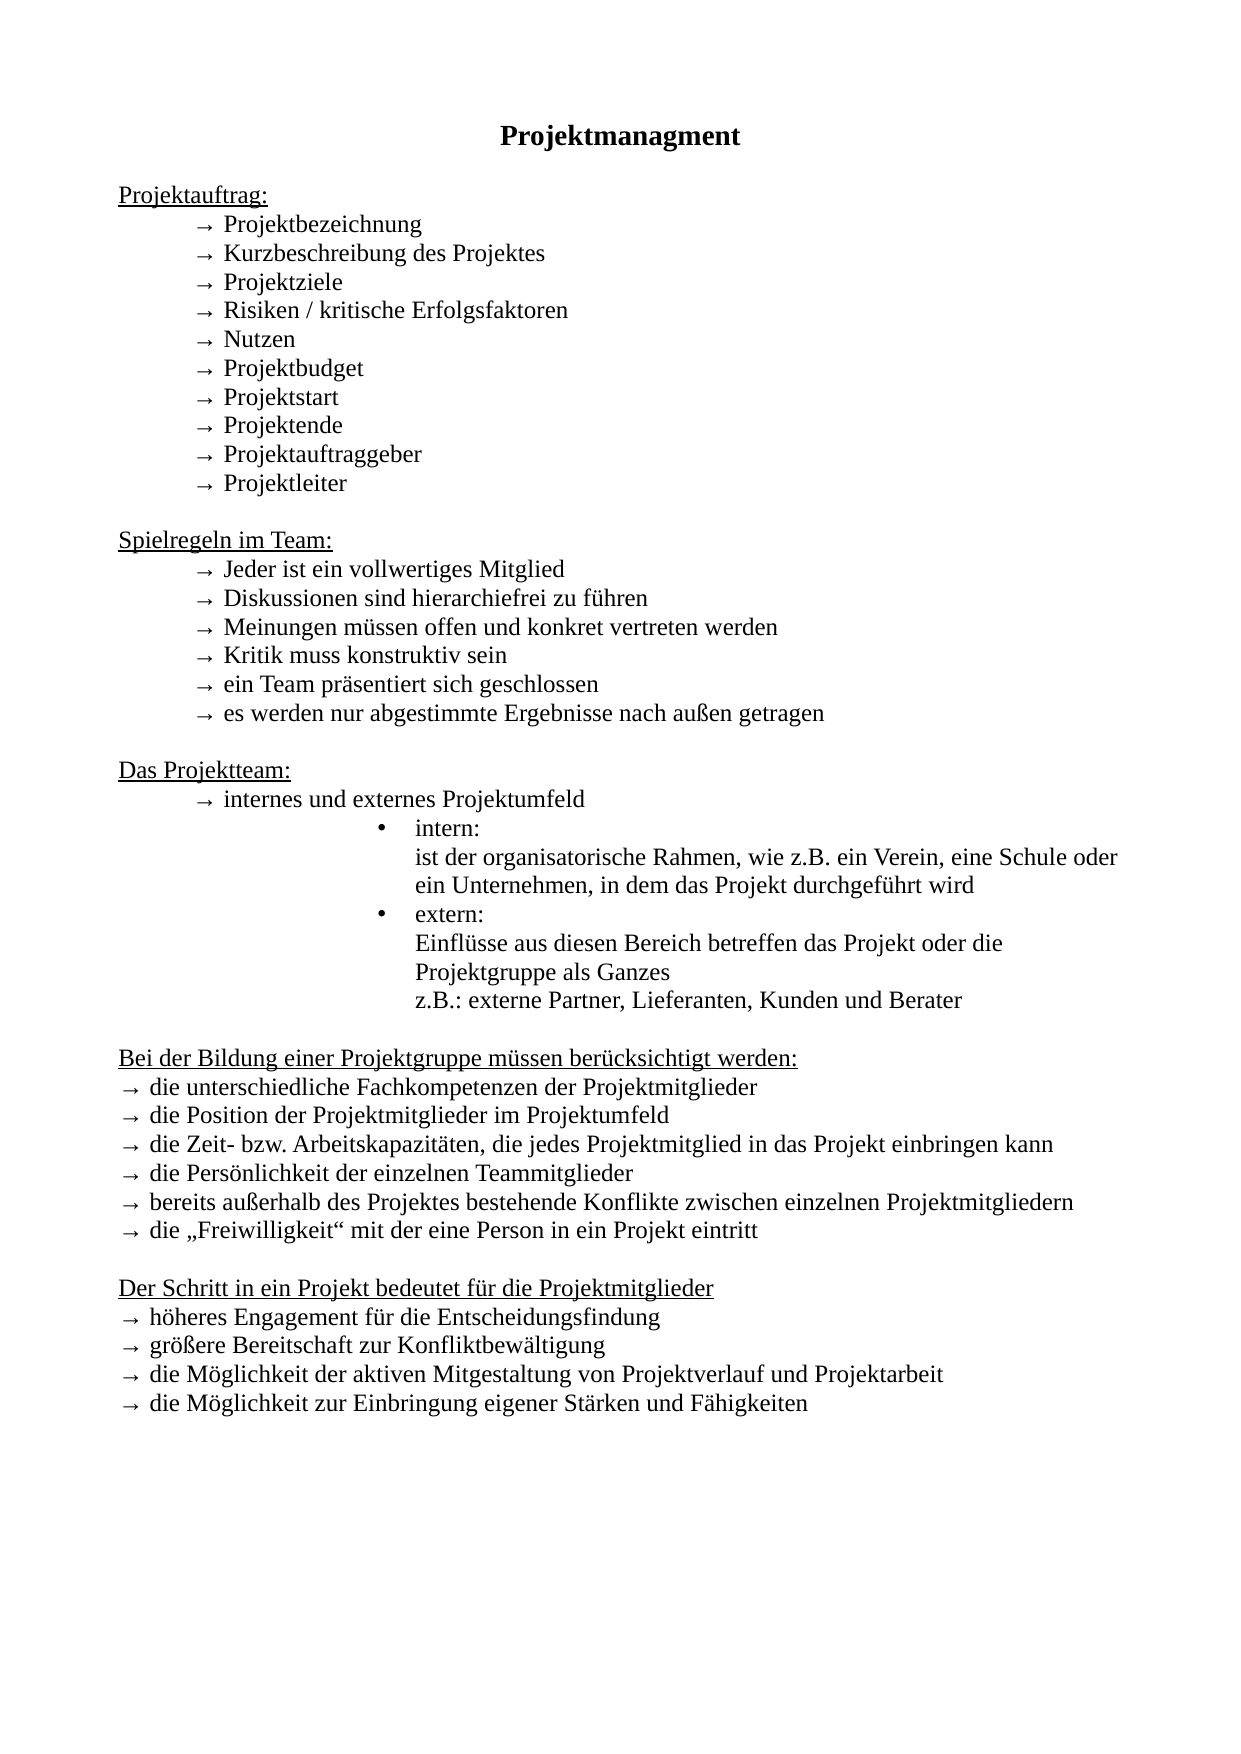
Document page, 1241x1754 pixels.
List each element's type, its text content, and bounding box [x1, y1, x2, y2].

text Der Schritt in ein Projekt bedeutet für die Projektmitglieder [118, 1273, 1122, 1302]
text → Projektbezeichnung [118, 209, 1122, 238]
text → es werden nur abgestimmte Ergebnisse nach außen getragen [118, 698, 1122, 727]
text → Meinungen müssen offen und konkret vertreten werden [118, 612, 1122, 640]
list ein Unternehmen, in dem das Projekt durchgeführt wird [377, 870, 1122, 899]
text → die „Freiwilligkeit“ mit der eine Person in ein Projekt eintritt [118, 1215, 1122, 1244]
text → Projektbudget [118, 353, 1122, 382]
text → ein Team präsentiert sich geschlossen [118, 669, 1122, 698]
list z.B.: externe Partner, Lieferanten, Kunden und Berater [377, 985, 1122, 1014]
text → Kurzbeschreibung des Projektes [118, 238, 1122, 267]
text → internes und externes Projektumfeld [118, 784, 1122, 813]
text Spielregeln im Team: [118, 525, 1122, 554]
text → Projektleiter [118, 468, 1122, 497]
text → die Position der Projektmitglieder im Projektumfeld [118, 1100, 1122, 1129]
text → Nutzen [118, 324, 1122, 353]
text Projektmanagment [118, 118, 1122, 152]
list Einflüsse aus diesen Bereich betreffen das Projekt oder die Projektgruppe als Ganzes [377, 928, 1122, 985]
text → Jeder ist ein vollwertiges Mitglied [118, 554, 1122, 583]
text Bei der Bildung einer Projektgruppe müssen berücksichtigt werden: [118, 1043, 1122, 1072]
text Das Projektteam: [118, 755, 1122, 784]
text → die unterschiedliche Fachkompetenzen der Projektmitglieder [118, 1072, 1122, 1100]
text Projektauftrag: [118, 180, 1122, 209]
text → Projektauftraggeber [118, 439, 1122, 468]
text → Kritik muss konstruktiv sein [118, 640, 1122, 669]
text → Diskussionen sind hierarchiefrei zu führen [118, 583, 1122, 612]
text → Projektstart [118, 382, 1122, 410]
text → höheres Engagement für die Entscheidungsfindung [118, 1302, 1122, 1330]
list intern: [377, 813, 1122, 842]
text → größere Bereitschaft zur Konfliktbewältigung [118, 1330, 1122, 1359]
text → bereits außerhalb des Projektes bestehende Konflikte zwischen einzelnen Projektmitgliedern [118, 1187, 1122, 1215]
text → die Möglichkeit zur Einbringung eigener Stärken und Fähigkeiten [118, 1388, 1122, 1417]
text → Projektziele [118, 267, 1122, 295]
list ist der organisatorische Rahmen, wie z.B. ein Verein, eine Schule oder [377, 842, 1122, 870]
text → die Persönlichkeit der einzelnen Teammitglieder [118, 1158, 1122, 1187]
text → die Zeit- bzw. Arbeitskapazitäten, die jedes Projektmitglied in das Projekt einbringen kann [118, 1129, 1122, 1158]
list extern: [377, 899, 1122, 928]
text → Projektende [118, 410, 1122, 439]
text → die Möglichkeit der aktiven Mitgestaltung von Projektverlauf und Projektarbeit [118, 1359, 1122, 1388]
text → Risiken / kritische Erfolgsfaktoren [118, 295, 1122, 324]
